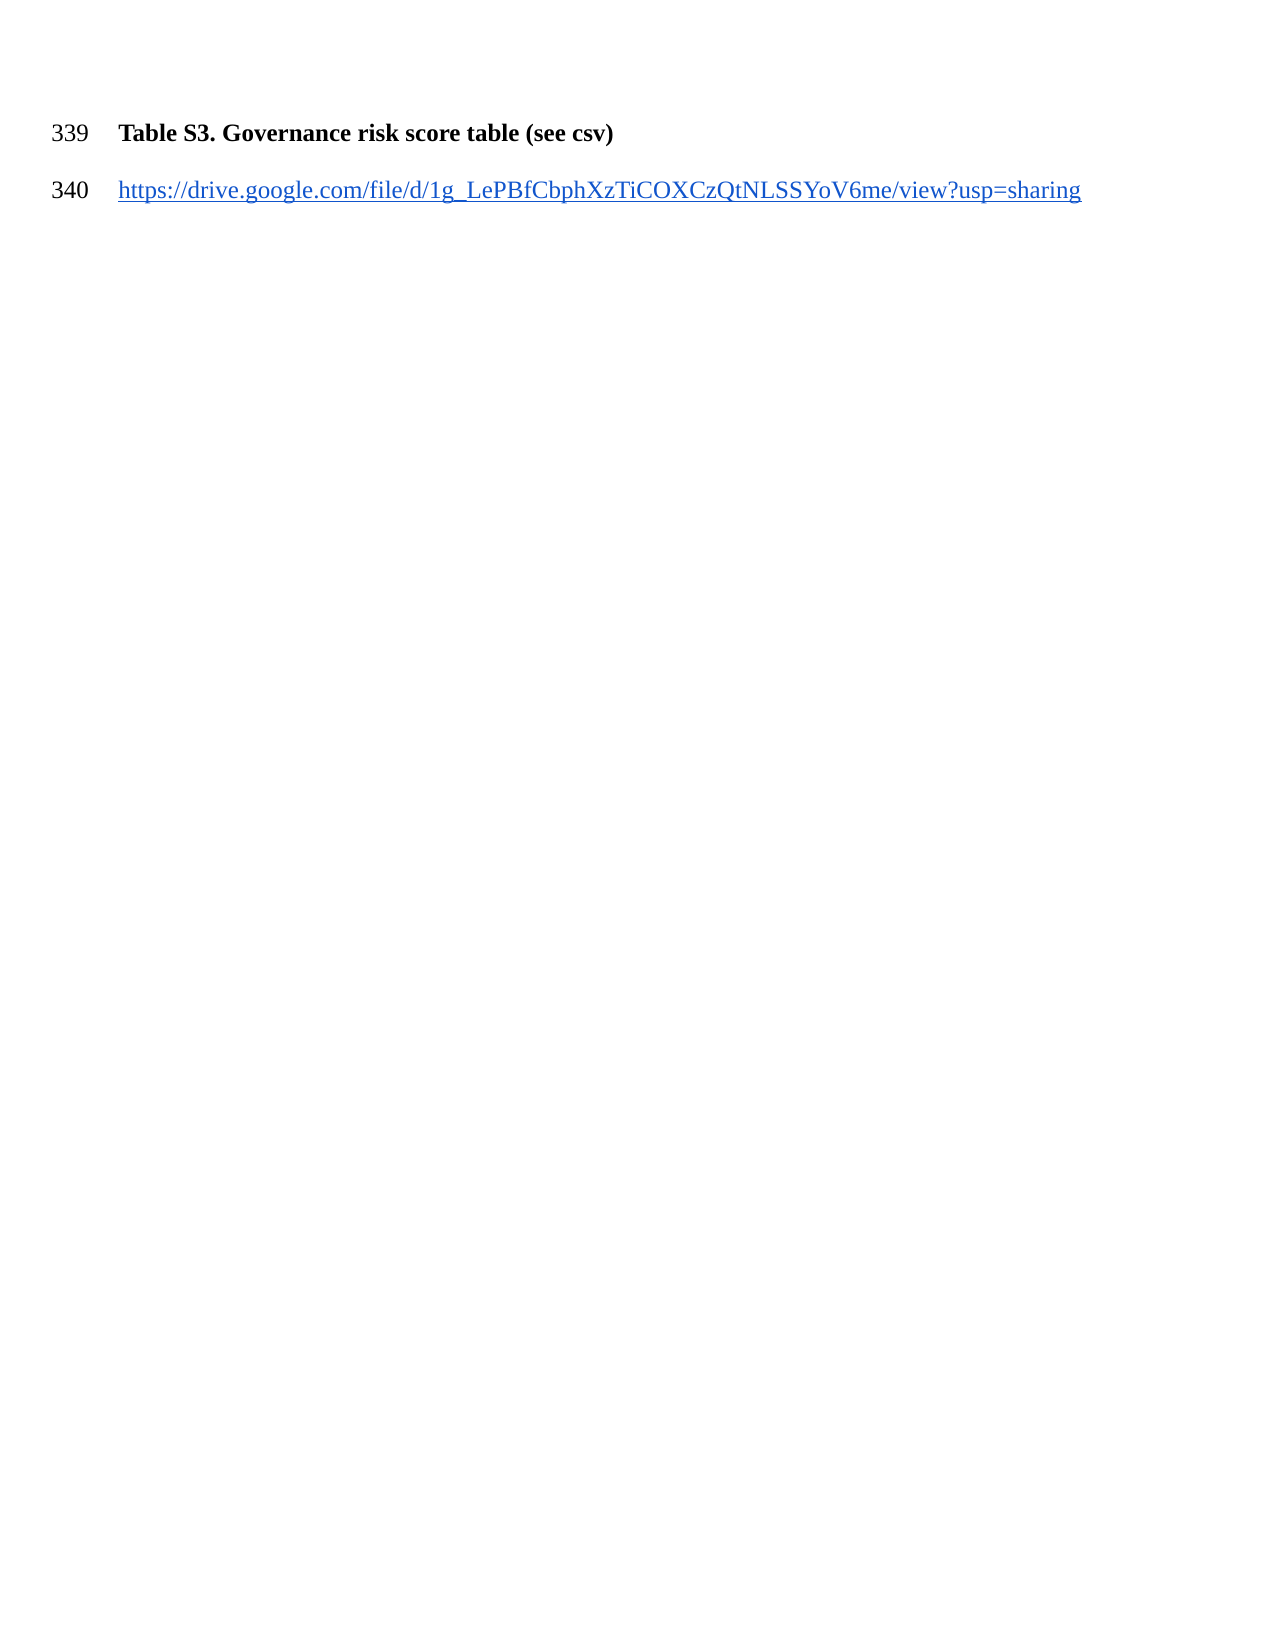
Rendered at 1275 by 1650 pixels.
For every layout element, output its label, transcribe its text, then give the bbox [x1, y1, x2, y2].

text Table S3. Governance risk score table (see csv) https://drive.google.com/file/d/1g_LePBfCbphXzTiCOXCzQtNLSSYoV6me/view?usp=sharing [118, 118, 1157, 204]
